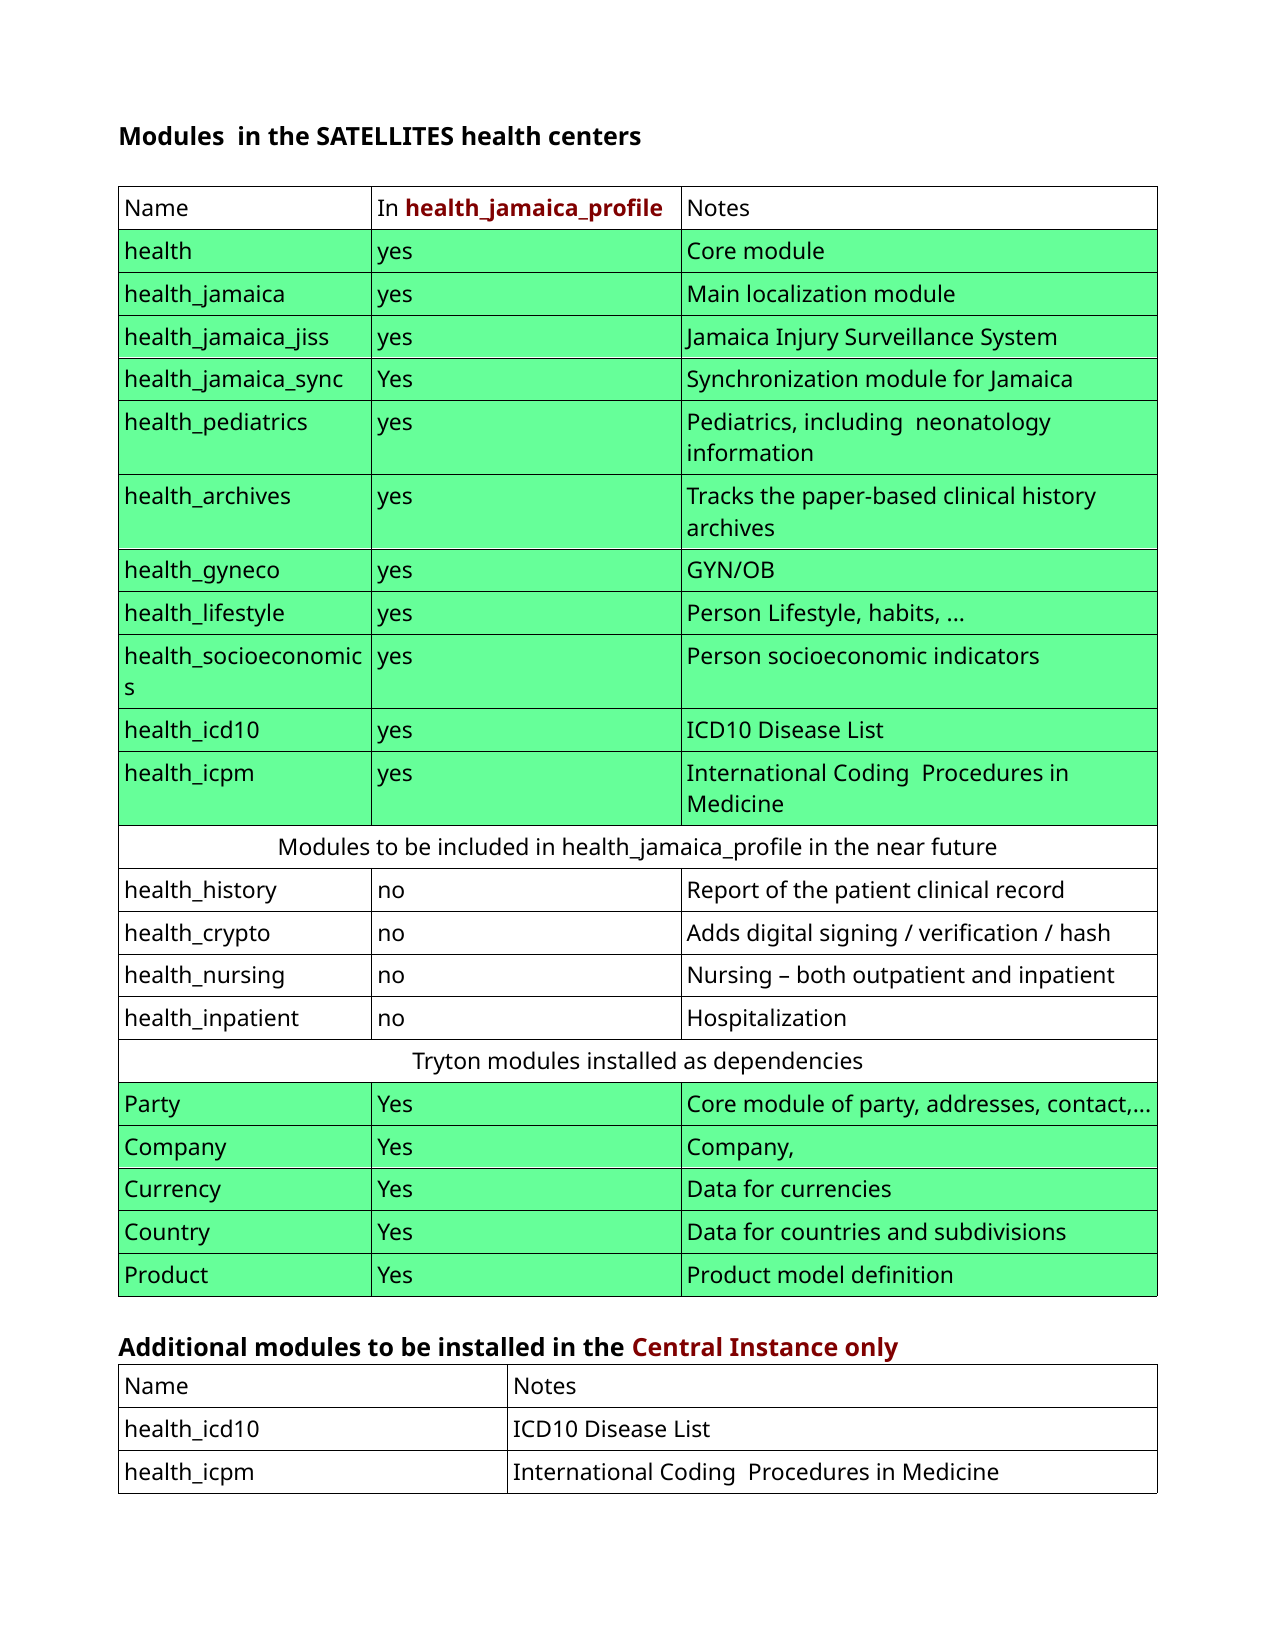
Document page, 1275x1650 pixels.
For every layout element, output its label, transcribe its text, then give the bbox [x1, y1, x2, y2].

table_cell Yes [372, 359, 681, 400]
table_cell Data for currencies [682, 1169, 1157, 1210]
table_cell health_archives [119, 475, 371, 548]
table_cell Report of the patient clinical record [682, 869, 1157, 911]
table_cell no [372, 869, 681, 911]
table_cell Adds digital signing / verification / hash [682, 912, 1157, 953]
table_cell health_socioeconomics [119, 635, 371, 708]
table_cell health_history [119, 869, 371, 911]
table_cell health_icd10 [119, 709, 371, 751]
table_cell Person socioeconomic indicators [682, 635, 1157, 708]
table_cell yes [372, 709, 681, 751]
table_cell health_jamaica_sync [119, 359, 371, 400]
table_cell health_crypto [119, 912, 371, 953]
table_cell yes [372, 550, 681, 591]
table_cell Jamaica Injury Surveillance System [682, 316, 1157, 357]
table_cell Core module [682, 230, 1157, 272]
table_cell Data for countries and subdivisions [682, 1211, 1157, 1253]
table_cell Party [119, 1083, 371, 1125]
table_cell Yes [372, 1254, 681, 1296]
table_cell Hospitalization [682, 997, 1157, 1039]
table_header Notes [508, 1365, 1157, 1407]
table_cell no [372, 955, 681, 996]
table_cell yes [372, 635, 681, 708]
table_cell no [372, 912, 681, 953]
table_header Name [119, 1365, 507, 1407]
table_cell Yes [372, 1083, 681, 1125]
table_cell Pediatrics, including neonatology information [682, 401, 1157, 474]
table_cell yes [372, 592, 681, 634]
table_cell Synchronization module for Jamaica [682, 359, 1157, 400]
table_cell yes [372, 475, 681, 548]
text Additional modules to be installed in the Central Instance only [118, 1330, 1157, 1364]
table_cell GYN/OB [682, 550, 1157, 591]
table_cell Person Lifestyle, habits, ... [682, 592, 1157, 634]
table_cell yes [372, 316, 681, 357]
table_cell Country [119, 1211, 371, 1253]
table_cell health_icpm [119, 1451, 507, 1493]
table_cell health_pediatrics [119, 401, 371, 474]
table_header In health_jamaica_profile [372, 187, 681, 229]
table_cell health_lifestyle [119, 592, 371, 634]
table_cell Yes [372, 1126, 681, 1167]
table_cell Nursing – both outpatient and inpatient [682, 955, 1157, 996]
table_header Notes [682, 187, 1157, 229]
table_cell health_nursing [119, 955, 371, 996]
table_cell Yes [372, 1211, 681, 1253]
table_cell ICD10 Disease List [682, 709, 1157, 751]
table_cell health [119, 230, 371, 272]
table_cell Product [119, 1254, 371, 1296]
table_cell yes [372, 401, 681, 474]
table_cell Main localization module [682, 273, 1157, 315]
table_cell International Coding Procedures in Medicine [508, 1451, 1157, 1493]
text Modules in the SATELLITES health centers [118, 118, 1157, 152]
table_cell Company [119, 1126, 371, 1167]
table_cell health_inpatient [119, 997, 371, 1039]
table_cell health_icpm [119, 752, 371, 825]
table_cell International Coding Procedures in Medicine [682, 752, 1157, 825]
table_cell ICD10 Disease List [508, 1408, 1157, 1450]
table_header Name [119, 187, 371, 229]
table_cell Product model definition [682, 1254, 1157, 1296]
table_cell Tryton modules installed as dependencies [119, 1040, 1157, 1082]
table_cell Tracks the paper-based clinical history archives [682, 475, 1157, 548]
table_cell no [372, 997, 681, 1039]
table_cell health_gyneco [119, 550, 371, 591]
table_cell Modules to be included in health_jamaica_profile in the near future [119, 826, 1157, 868]
table_cell Currency [119, 1169, 371, 1210]
table_cell Yes [372, 1169, 681, 1210]
table_cell health_icd10 [119, 1408, 507, 1450]
table_cell yes [372, 230, 681, 272]
table_cell health_jamaica [119, 273, 371, 315]
table_cell yes [372, 273, 681, 315]
table_cell health_jamaica_jiss [119, 316, 371, 357]
table_cell Company, [682, 1126, 1157, 1167]
table_cell yes [372, 752, 681, 825]
table_cell Core module of party, addresses, contact,... [682, 1083, 1157, 1125]
